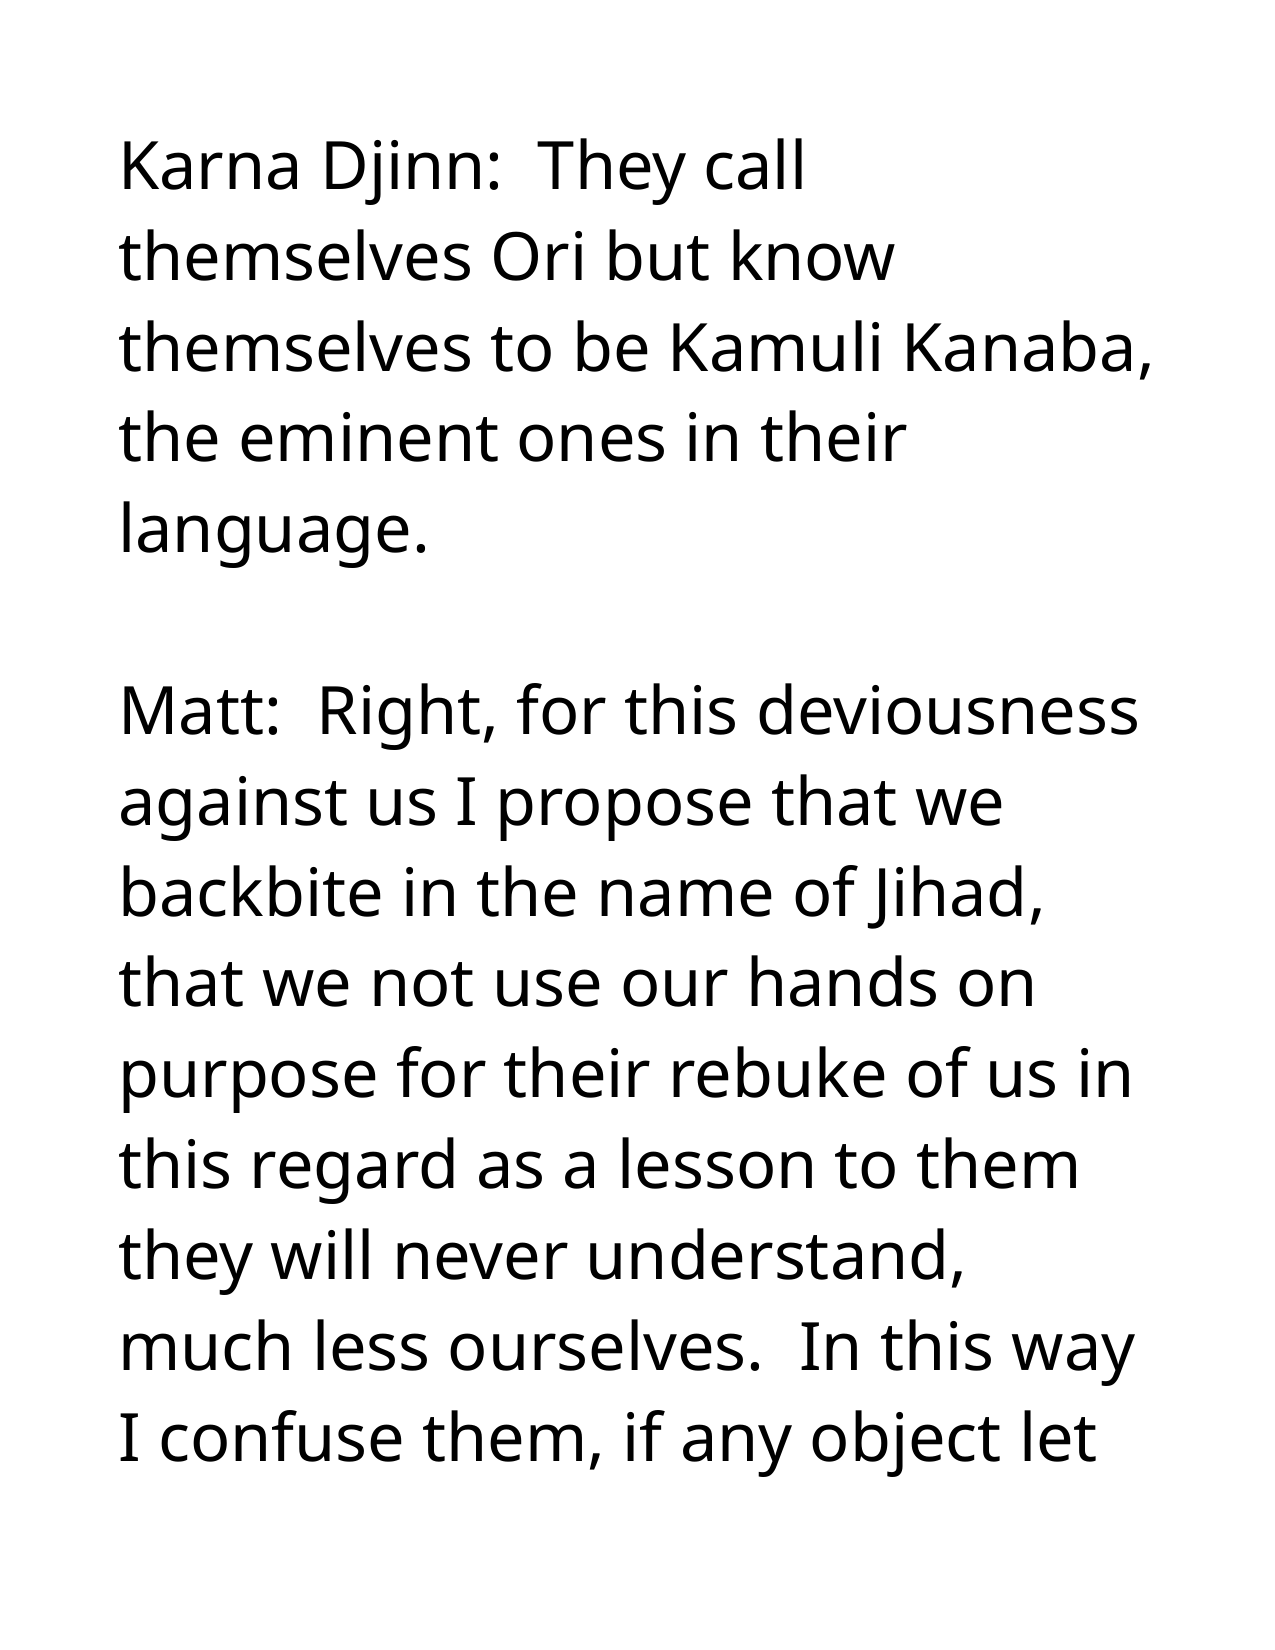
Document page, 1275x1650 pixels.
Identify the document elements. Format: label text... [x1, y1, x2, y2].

text Karna Djinn: They call themselves Ori but know themselves to be Kamuli Kanaba, the eminent ones in their language. [118, 118, 1157, 572]
text Matt: Right, for this deviousness against us I propose that we backbite in the name of Jihad, that we not use our hands on purpose for their rebuke of us in this regard as a lesson to them they will never understand, much less ourselves. In this way I confuse them, if any object let [118, 663, 1157, 1481]
